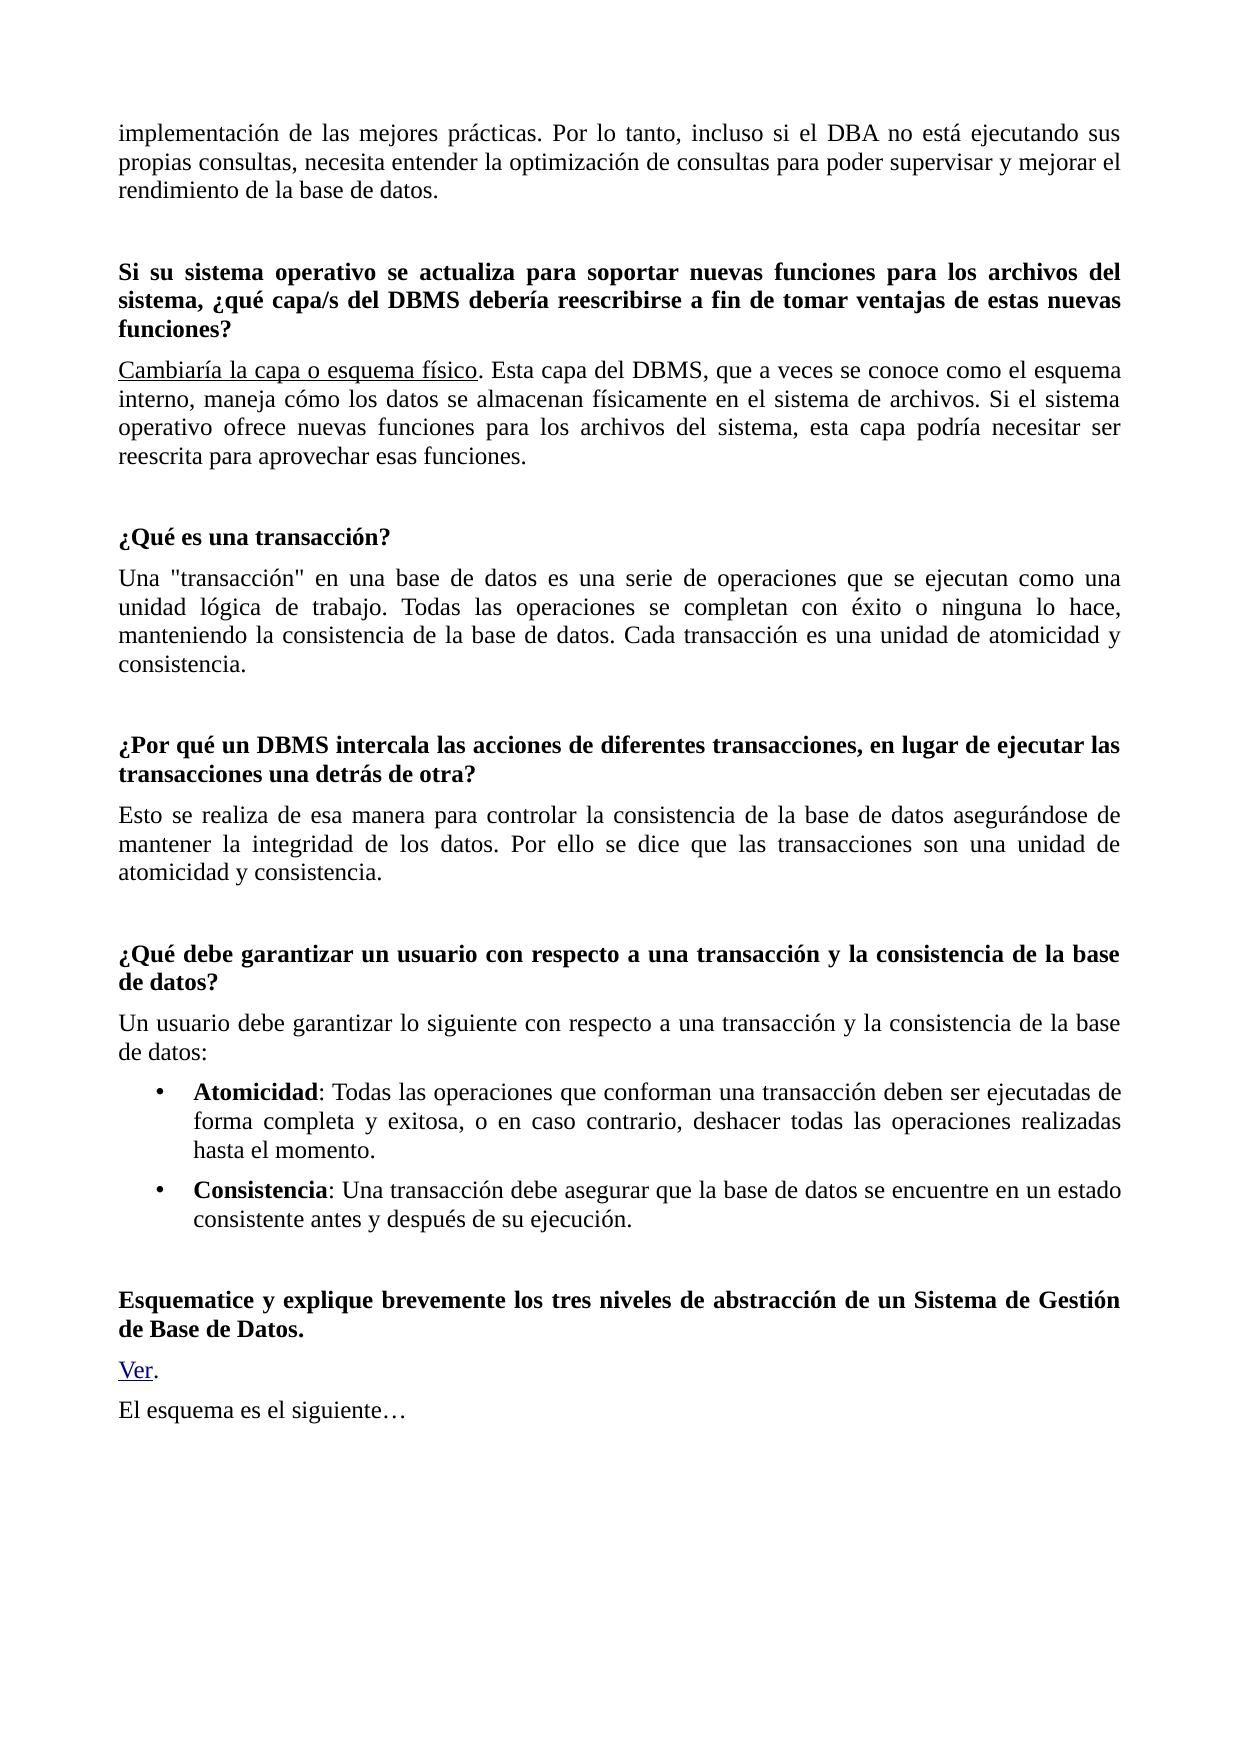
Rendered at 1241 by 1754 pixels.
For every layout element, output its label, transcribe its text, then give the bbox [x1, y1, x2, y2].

text ¿Qué debe garantizar un usuario con respecto a una transacción y la consistencia de la base de datos? [118, 939, 1122, 996]
text Cambiaría la capa o esquema físico. Esta capa del DBMS, que a veces se conoce como el esquema interno, maneja cómo los datos se almacenan físicamente en el sistema de archivos. Si el sistema operativo ofrece nuevas funciones para los archivos del sistema, esta capa podría necesitar ser reescrita para aprovechar esas funciones. [118, 355, 1122, 470]
text Esto se realiza de esa manera para controlar la consistencia de la base de datos asegurándose de mantener la integridad de los datos. Por ello se dice que las transacciones son una unidad de atomicidad y consistencia. [118, 800, 1122, 886]
text Si su sistema operativo se actualiza para soportar nuevas funciones para los archivos del sistema, ¿qué capa/s del DBMS debería reescribirse a fin de tomar ventajas de estas nuevas funciones? [118, 257, 1122, 343]
text Un usuario debe garantizar lo siguiente con respecto a una transacción y la consistencia de la base de datos: [118, 1008, 1122, 1066]
text implementación de las mejores prácticas. Por lo tanto, incluso si el DBA no está ejecutando sus propias consultas, necesita entender la optimización de consultas para poder supervisar y mejorar el rendimiento de la base de datos. [118, 118, 1122, 204]
list Consistencia: Una transacción debe asegurar que la base de datos se encuentre en un estado consistente antes y después de su ejecución. [156, 1176, 1122, 1233]
text ¿Por qué un DBMS intercala las acciones de diferentes transacciones, en lugar de ejecutar las transacciones una detrás de otra? [118, 731, 1122, 788]
text ¿Qué es una transacción? [118, 522, 1122, 551]
text Una "transacción" en una base de datos es una serie de operaciones que se ejecutan como una unidad lógica de trabajo. Todas las operaciones se completan con éxito o ninguna lo hace, manteniendo la consistencia de la base de datos. Cada transacción es una unidad de atomicidad y consistencia. [118, 563, 1122, 678]
text Esquematice y explique brevemente los tres niveles de abstracción de un Sistema de Gestión de Base de Datos. [118, 1286, 1122, 1343]
text Ver. [118, 1355, 1122, 1384]
list Atomicidad: Todas las operaciones que conforman una transacción deben ser ejecutadas de forma completa y exitosa, o en caso contrario, deshacer todas las operaciones realizadas hasta el momento. [156, 1077, 1122, 1164]
text El esquema es el siguiente… [118, 1396, 1122, 1424]
